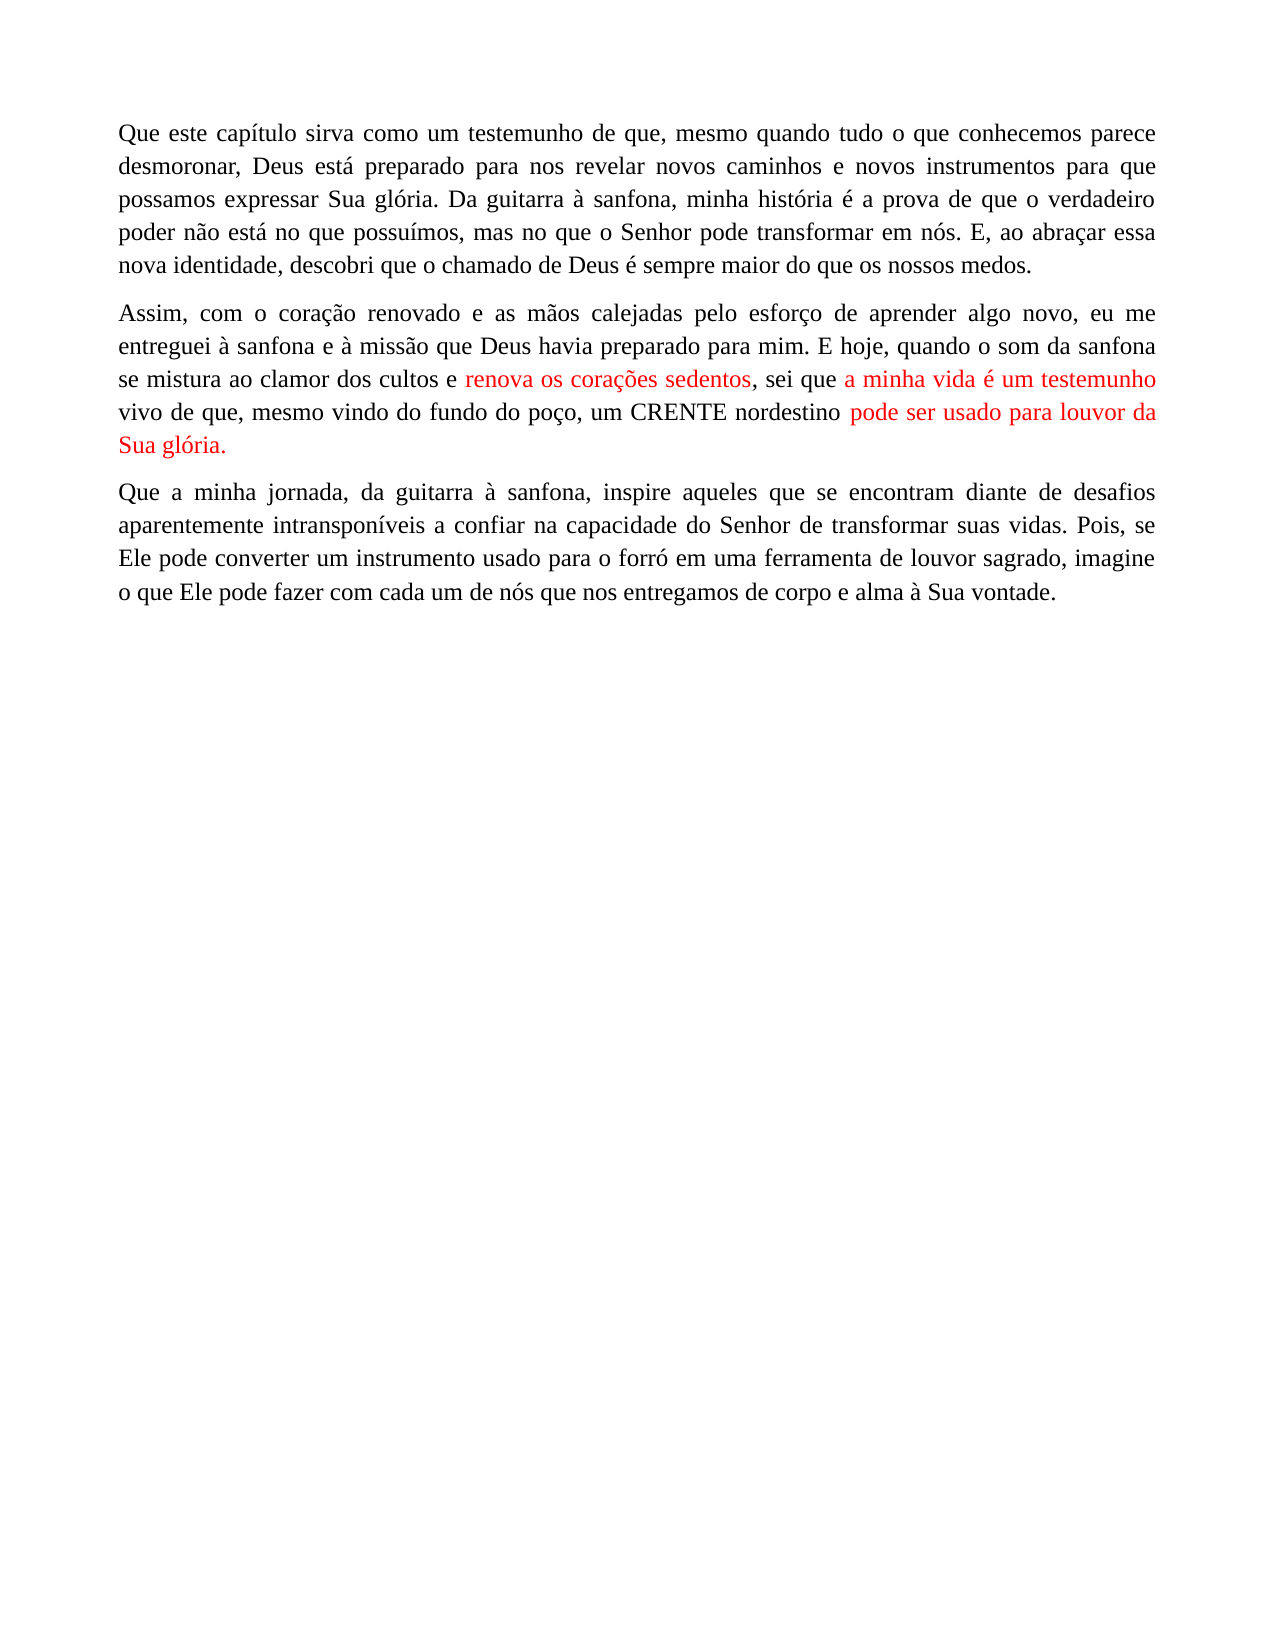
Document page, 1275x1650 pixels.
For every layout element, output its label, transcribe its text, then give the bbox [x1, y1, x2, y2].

text Que a minha jornada, da guitarra à sanfona, inspire aqueles que se encontram diante de desafios aparentemente intransponíveis a confiar na capacidade do Senhor de transformar suas vidas. Pois, se Ele pode converter um instrumento usado para o forró em uma ferramenta de louvor sagrado, imagine o que Ele pode fazer com cada um de nós que nos entregamos de corpo e alma à Sua vontade. [118, 477, 1157, 605]
text Assim, com o coração renovado e as mãos calejadas pelo esforço de aprender algo novo, eu me entreguei à sanfona e à missão que Deus havia preparado para mim. E hoje, quando o som da sanfona se mistura ao clamor dos cultos e renova os corações sedentos, sei que a minha vida é um testemunho vivo de que, mesmo vindo do fundo do poço, um CRENTE nordestino pode ser usado para louvor da Sua glória. [118, 298, 1157, 459]
text Que este capítulo sirva como um testemunho de que, mesmo quando tudo o que conhecemos parece desmoronar, Deus está preparado para nos revelar novos caminhos e novos instrumentos para que possamos expressar Sua glória. Da guitarra à sanfona, minha história é a prova de que o verdadeiro poder não está no que possuímos, mas no que o Senhor pode transformar em nós. E, ao abraçar essa nova identidade, descobri que o chamado de Deus é sempre maior do que os nossos medos. [118, 118, 1157, 279]
